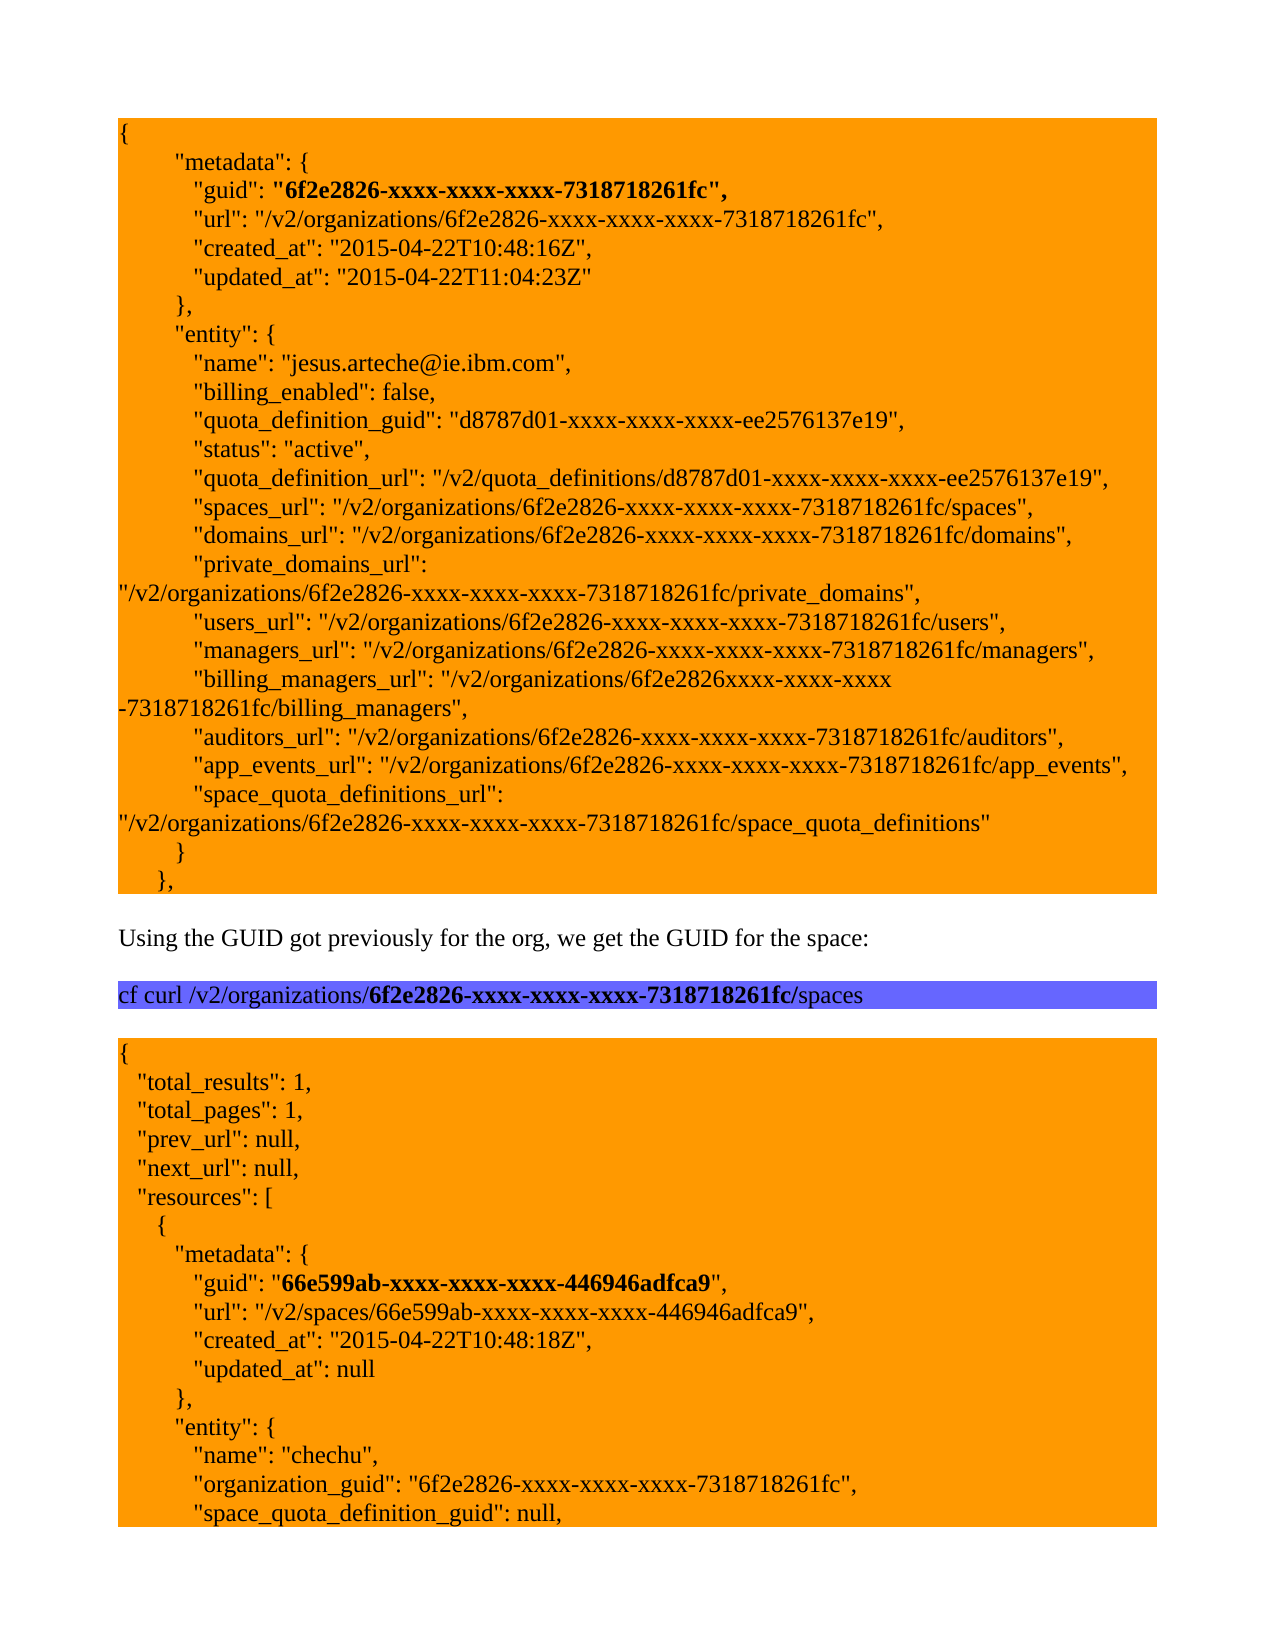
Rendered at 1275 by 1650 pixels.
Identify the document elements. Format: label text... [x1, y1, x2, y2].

text "guid": "6f2e2826-xxxx-xxxx-xxxx-7318718261fc", [118, 176, 1157, 204]
text "entity": { [118, 1412, 1157, 1441]
text "quota_definition_guid": "d8787d01-xxxx-xxxx-xxxx-ee2576137e19", [118, 406, 1157, 434]
text "entity": { [118, 319, 1157, 348]
text "prev_url": null, [118, 1124, 1157, 1153]
text "name": "jesus.arteche@ie.ibm.com", [118, 348, 1157, 377]
text } [118, 837, 1157, 866]
text "spaces_url": "/v2/organizations/6f2e2826-xxxx-xxxx-xxxx-7318718261fc/spaces", [118, 492, 1157, 521]
text "users_url": "/v2/organizations/6f2e2826-xxxx-xxxx-xxxx-7318718261fc/users", [118, 607, 1157, 636]
text "metadata": { [118, 147, 1157, 176]
text "url": "/v2/organizations/6f2e2826-xxxx-xxxx-xxxx-7318718261fc", [118, 204, 1157, 233]
text "created_at": "2015-04-22T10:48:16Z", [118, 233, 1157, 262]
text "url": "/v2/spaces/66e599ab-xxxx-xxxx-xxxx-446946adfca9", [118, 1297, 1157, 1326]
text "space_quota_definitions_url": "/v2/organizations/6f2e2826-xxxx-xxxx-xxxx-7318718261fc/space_quota_definitions" [118, 779, 1157, 837]
text "guid": "66e599ab-xxxx-xxxx-xxxx-446946adfca9", [118, 1268, 1157, 1297]
text "organization_guid": "6f2e2826-xxxx-xxxx-xxxx-7318718261fc", [118, 1469, 1157, 1498]
text cf curl /v2/organizations/6f2e2826-xxxx-xxxx-xxxx-7318718261fc/spaces [118, 981, 1157, 1009]
text "space_quota_definition_guid": null, [118, 1498, 1157, 1527]
text { [118, 1038, 1157, 1067]
text { [118, 1211, 1157, 1239]
text "metadata": { [118, 1239, 1157, 1268]
text }, [118, 866, 1157, 894]
text "created_at": "2015-04-22T10:48:18Z", [118, 1326, 1157, 1354]
text "updated_at": "2015-04-22T11:04:23Z" [118, 262, 1157, 291]
text "billing_enabled": false, [118, 377, 1157, 406]
text }, [118, 1383, 1157, 1412]
text "private_domains_url": "/v2/organizations/6f2e2826-xxxx-xxxx-xxxx-7318718261fc/private_domains", [118, 549, 1157, 607]
text "billing_managers_url": "/v2/organizations/6f2e2826xxxx-xxxx-xxxx -7318718261fc/billing_managers", [118, 664, 1157, 722]
text { [118, 118, 1157, 147]
text "name": "chechu", [118, 1441, 1157, 1469]
text }, [118, 291, 1157, 319]
text "resources": [ [118, 1182, 1157, 1211]
text "updated_at": null [118, 1354, 1157, 1383]
text "next_url": null, [118, 1153, 1157, 1182]
text "total_pages": 1, [118, 1096, 1157, 1124]
text "auditors_url": "/v2/organizations/6f2e2826-xxxx-xxxx-xxxx-7318718261fc/auditors", [118, 722, 1157, 751]
text "domains_url": "/v2/organizations/6f2e2826-xxxx-xxxx-xxxx-7318718261fc/domains", [118, 521, 1157, 549]
text "total_results": 1, [118, 1067, 1157, 1096]
text "status": "active", [118, 434, 1157, 463]
text "quota_definition_url": "/v2/quota_definitions/d8787d01-xxxx-xxxx-xxxx-ee2576137e19", [118, 463, 1157, 492]
text "managers_url": "/v2/organizations/6f2e2826-xxxx-xxxx-xxxx-7318718261fc/managers", [118, 636, 1157, 664]
text Using the GUID got previously for the org, we get the GUID for the space: [118, 923, 1157, 952]
text "app_events_url": "/v2/organizations/6f2e2826-xxxx-xxxx-xxxx-7318718261fc/app_events", [118, 751, 1157, 779]
